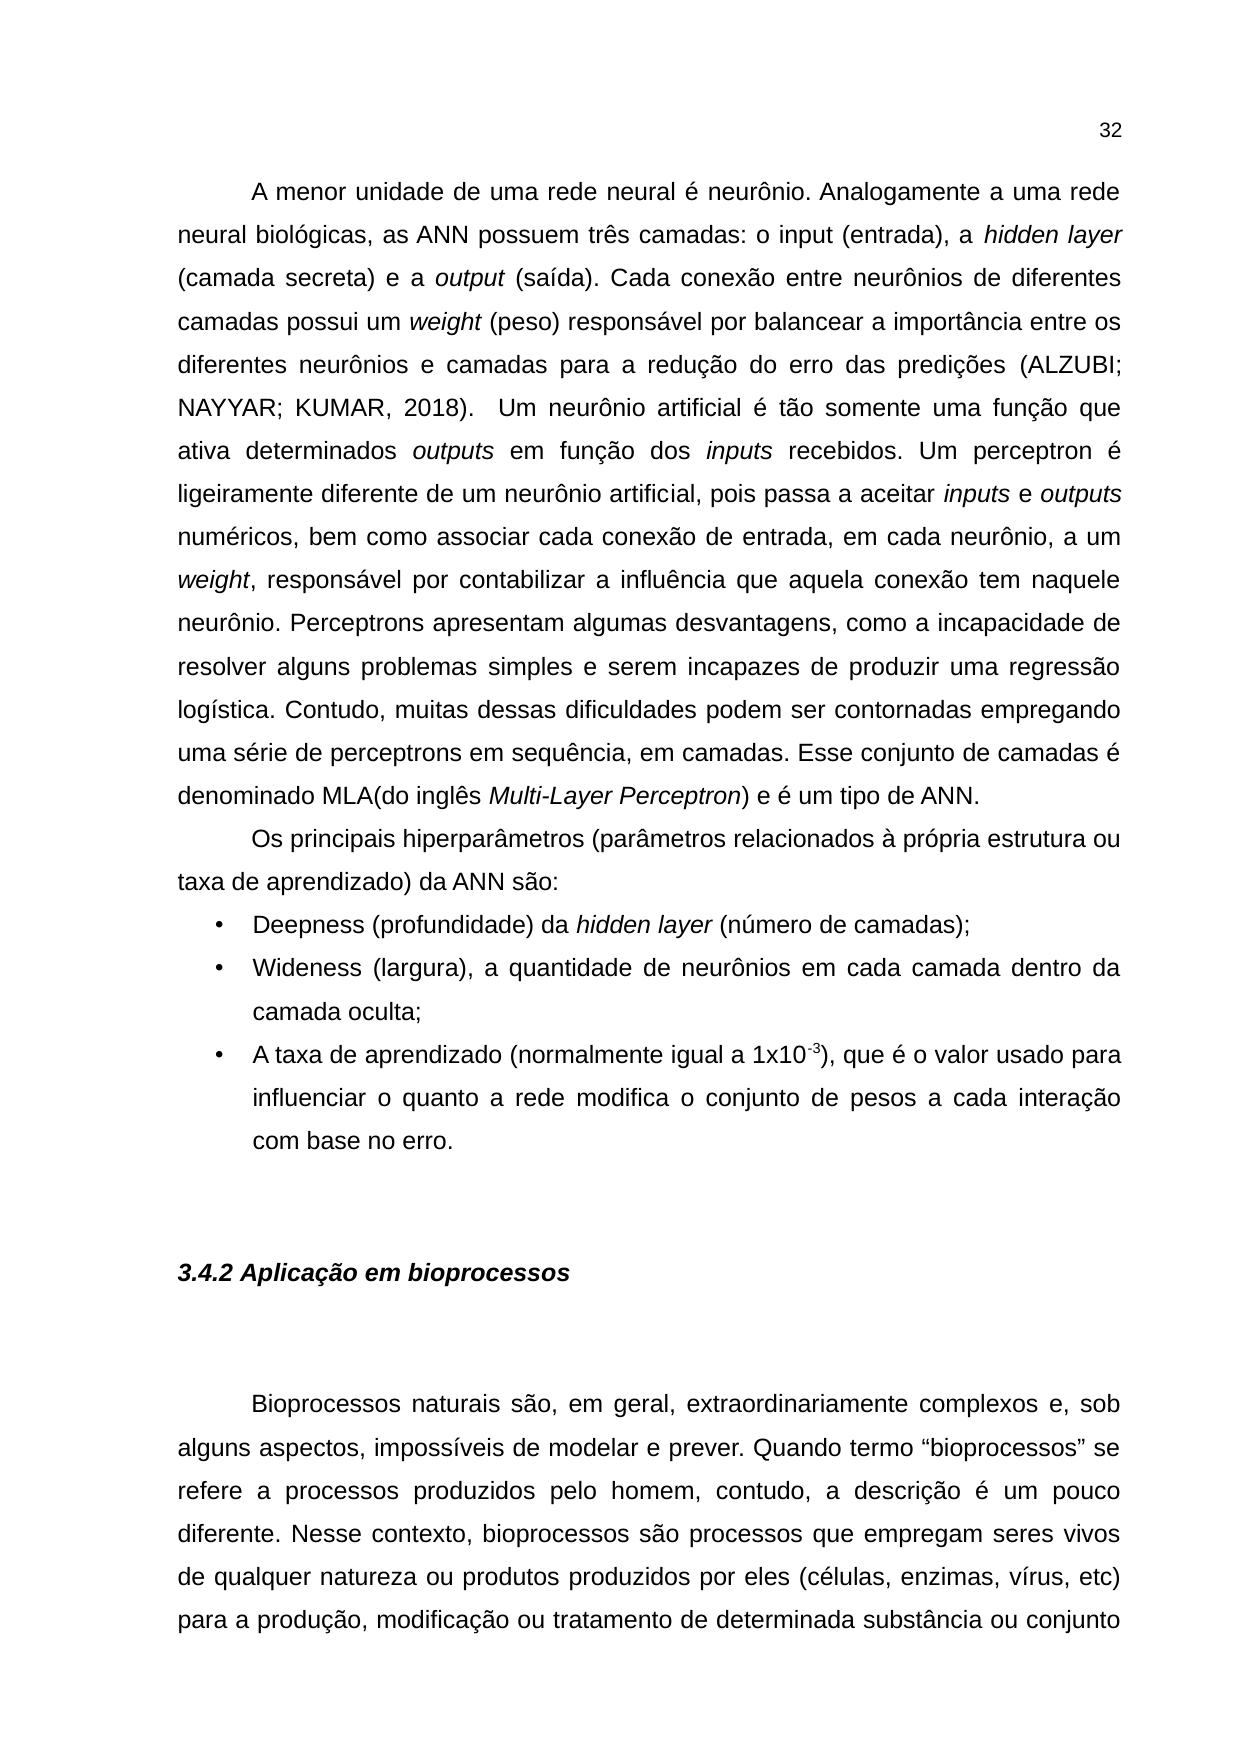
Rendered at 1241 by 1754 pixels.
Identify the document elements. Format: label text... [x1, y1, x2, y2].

subtitle Aplicação em bioprocessos [177, 1258, 1122, 1287]
list A taxa de aprendizado (normalmente igual a 1x10-3), que é o valor usado para influenciar o quanto a rede modifica o conjunto de pesos a cada interação com base no erro. [215, 1040, 1122, 1155]
text Bioprocessos naturais são, em geral, extraordinariamente complexos e, sob alguns aspectos, impossíveis de modelar e prever. Quando termo “bioprocessos” se refere a processos produzidos pelo homem, contudo, a descrição é um pouco diferente. Nesse contexto, bioprocessos são processos que empregam seres vivos de qualquer natureza ou produtos produzidos por eles (células, enzimas, vírus, etc) para a produção, modificação ou tratamento de determinada substância ou conjunto [177, 1389, 1122, 1634]
text Os principais hiperparâmetros (parâmetros relacionados à própria estrutura ou taxa de aprendizado) da ANN são: [177, 824, 1122, 896]
list Deepness (profundidade) da hidden layer (número de camadas); [215, 910, 1122, 939]
text A menor unidade de uma rede neural é neurônio. Analogamente a uma rede neural biológicas, as ANN possuem três camadas: o input (entrada), a hidden layer (camada secreta) e a output (saída). Cada conexão entre neurônios de diferentes camadas possui um weight (peso) responsável por balancear a importância entre os diferentes neurônios e camadas para a redução do erro das predições (ALZUBI; NAYYAR; KUMAR, 2018). Um neurônio artificial é tão somente uma função que ativa determinados outputs em função dos inputs recebidos. Um perceptron é ligeiramente diferente de um neurônio artificial, pois passa a aceitar inputs e outputs numéricos, bem como associar cada conexão de entrada, em cada neurônio, a um weight, responsável por contabilizar a influência que aquela conexão tem naquele neurônio. Perceptrons apresentam algumas desvantagens, como a incapacidade de resolver alguns problemas simples e serem incapazes de produzir uma regressão logística. Contudo, muitas dessas dificuldades podem ser contornadas empregando uma série de perceptrons em sequência, em camadas. Esse conjunto de camadas é denominado MLA(do inglês Multi-Layer Perceptron) e é um tipo de ANN. [177, 177, 1122, 809]
list Wideness (largura), a quantidade de neurônios em cada camada dentro da camada oculta; [215, 953, 1122, 1025]
